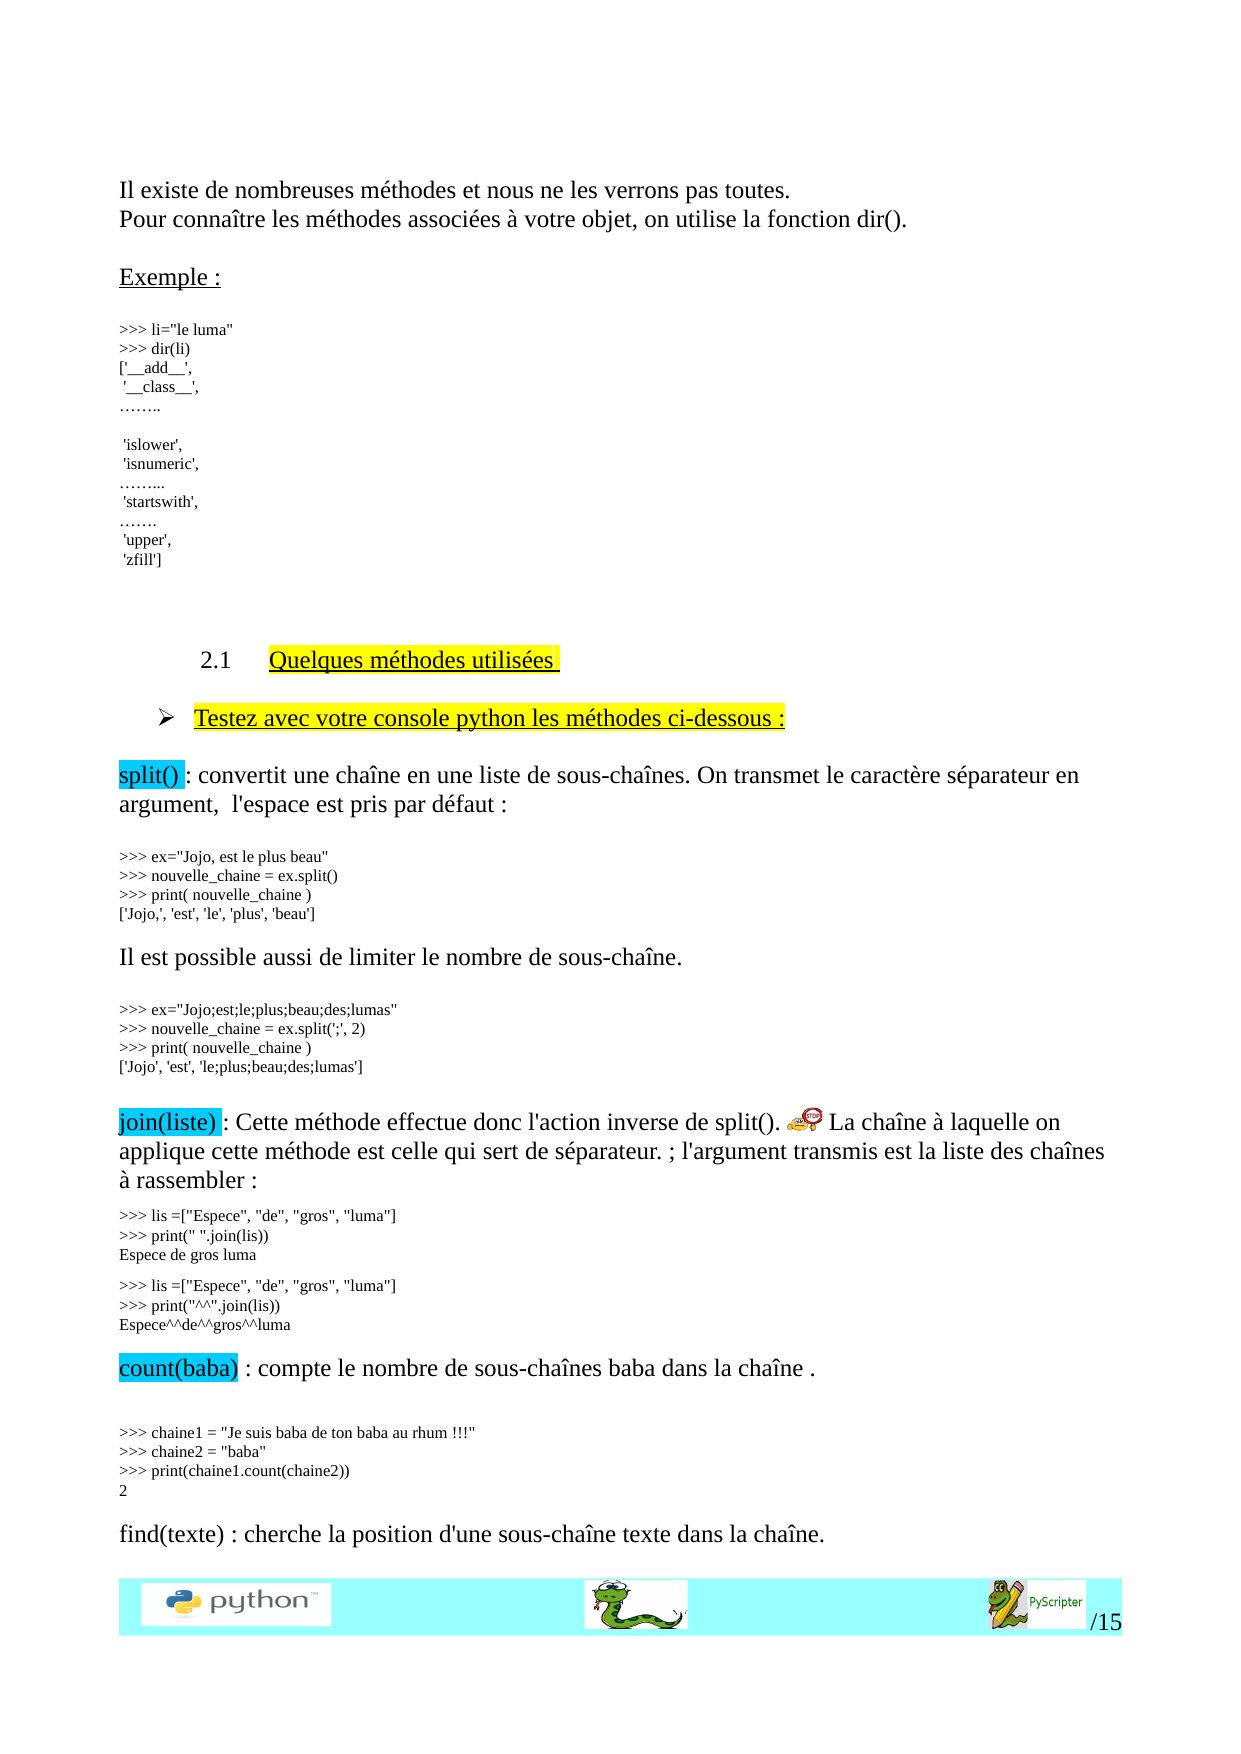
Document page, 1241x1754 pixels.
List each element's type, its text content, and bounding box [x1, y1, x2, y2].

text join(liste) : Cette méthode effectue donc l'action inverse de split(). La chaîne à laquelle on applique cette méthode est celle qui sert de séparateur. ; l'argument transmis est la liste des chaînes à rassembler : [119, 1105, 1122, 1194]
text Il est possible aussi de limiter le nombre de sous-chaîne. [119, 942, 1122, 971]
text Exemple : [119, 262, 1122, 291]
text ……... [119, 473, 1122, 492]
text …….. [119, 396, 1122, 415]
text >>> chaine1 = "Je suis baba de ton baba au rhum !!!" [119, 1423, 1122, 1442]
text >>> chaine2 = "baba" [119, 1442, 1122, 1461]
text 'zfill'] [119, 549, 1122, 568]
text Il existe de nombreuses méthodes et nous ne les verrons pas toutes. [119, 176, 1122, 204]
picture [988, 1580, 1087, 1629]
text >>> dir(li) [119, 338, 1122, 358]
text 2 [119, 1480, 1122, 1499]
text 'upper', [119, 530, 1122, 549]
text 'islower', [119, 434, 1122, 453]
text ['__add__', [119, 358, 1122, 377]
list Testez avec votre console python les méthodes ci-dessous : [156, 703, 1122, 731]
text count(baba) : compte le nombre de sous-chaînes baba dans la chaîne . [119, 1353, 1122, 1382]
text >>> lis =["Espece", "de", "gros", "luma"] [119, 1206, 1122, 1225]
text >>> print(chaine1.count(chaine2)) [119, 1461, 1122, 1480]
text 'isnumeric', [119, 453, 1122, 473]
text Pour connaître les méthodes associées à votre objet, on utilise la fonction dir(). [119, 204, 1122, 233]
text Espece^^de^^gros^^luma [119, 1314, 1122, 1334]
picture [787, 1105, 823, 1131]
text >>> ex="Jojo, est le plus beau" [119, 846, 1122, 866]
picture [584, 1580, 688, 1629]
text 'startswith', [119, 492, 1122, 511]
picture [141, 1583, 332, 1626]
text split() : convertit une chaîne en une liste de sous-chaînes. On transmet le caractère séparateur en argument, l'espace est pris par défaut : [119, 760, 1122, 818]
text >>> nouvelle_chaine = ex.split(';', 2) [119, 1019, 1122, 1038]
list Quelques méthodes utilisées [194, 645, 1122, 674]
text >>> print(" ".join(lis)) [119, 1225, 1122, 1244]
text >>> li="le luma" [119, 319, 1122, 338]
text >>> nouvelle_chaine = ex.split() [119, 866, 1122, 885]
text '__class__', [119, 377, 1122, 396]
text ……. [119, 511, 1122, 530]
text >>> print("^^".join(lis)) [119, 1295, 1122, 1314]
text ['Jojo,', 'est', 'le', 'plus', 'beau'] [119, 904, 1122, 923]
text >>> lis =["Espece", "de", "gros", "luma"] [119, 1276, 1122, 1295]
text ['Jojo', 'est', 'le;plus;beau;des;lumas'] [119, 1057, 1122, 1076]
text Espece de gros luma [119, 1244, 1122, 1264]
text >>> ex="Jojo;est;le;plus;beau;des;lumas" [119, 1000, 1122, 1019]
text find(texte) : cherche la position d'une sous-chaîne texte dans la chaîne. [119, 1519, 1122, 1547]
text >>> print( nouvelle_chaine ) [119, 885, 1122, 904]
text >>> print( nouvelle_chaine ) [119, 1038, 1122, 1057]
